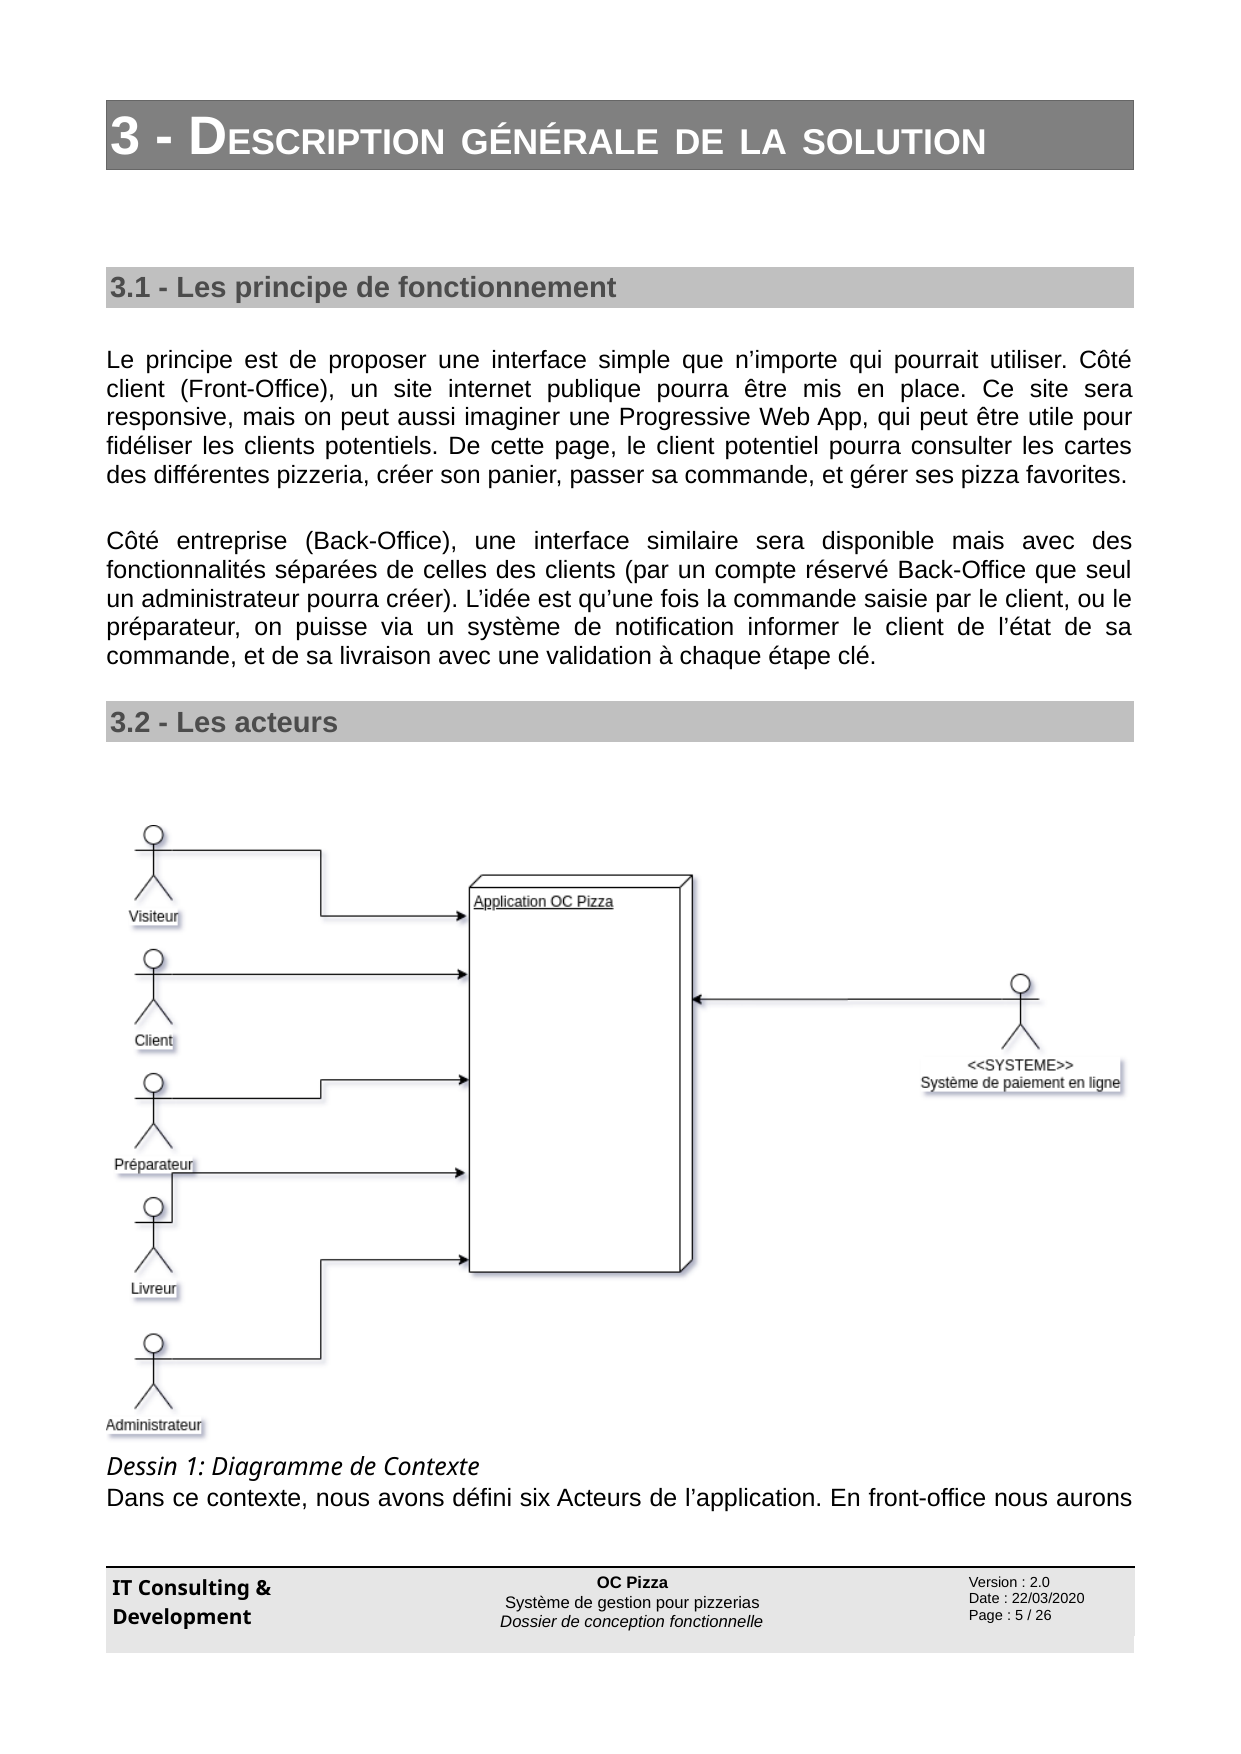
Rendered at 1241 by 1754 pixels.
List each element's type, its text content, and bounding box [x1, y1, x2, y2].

subtitle Les principe de fonctionnement [107, 268, 1133, 307]
text Le principe est de proposer une interface simple que n’importe qui pourrait utiliser. Côté client (Front-Office), un site internet publique pourra être mis en place. Ce site sera responsive, mais on peut aussi imaginer une Progressive Web App, qui peut être utile pour fidéliser les clients potentiels. De cette page, le client potentiel pourra consulter les cartes des différentes pizzeria, créer son panier, passer sa commande, et gérer ses pizza favorites. [106, 345, 1134, 489]
subtitle Les acteurs [107, 702, 1133, 741]
text Dans ce contexte, nous avons défini six Acteurs de l’application. En front-office nous aurons [106, 1482, 1134, 1511]
text [106, 795, 1134, 813]
text Dessin 1: Diagramme de Contexte [106, 1449, 1134, 1482]
subtitle Description générale de la solution [107, 101, 1133, 169]
text Côté entreprise (Back-Office), une interface similaire sera disponible mais avec des fonctionnalités séparées de celles des clients (par un compte réservé Back-Office que seul un administrateur pourra créer). L’idée est qu’une fois la commande saisie par le client, ou le préparateur, on puisse via un système de notification informer le client de l’état de sa commande, et de sa livraison avec une validation à chaque étape clé. [106, 526, 1134, 670]
picture [106, 825, 1134, 1449]
